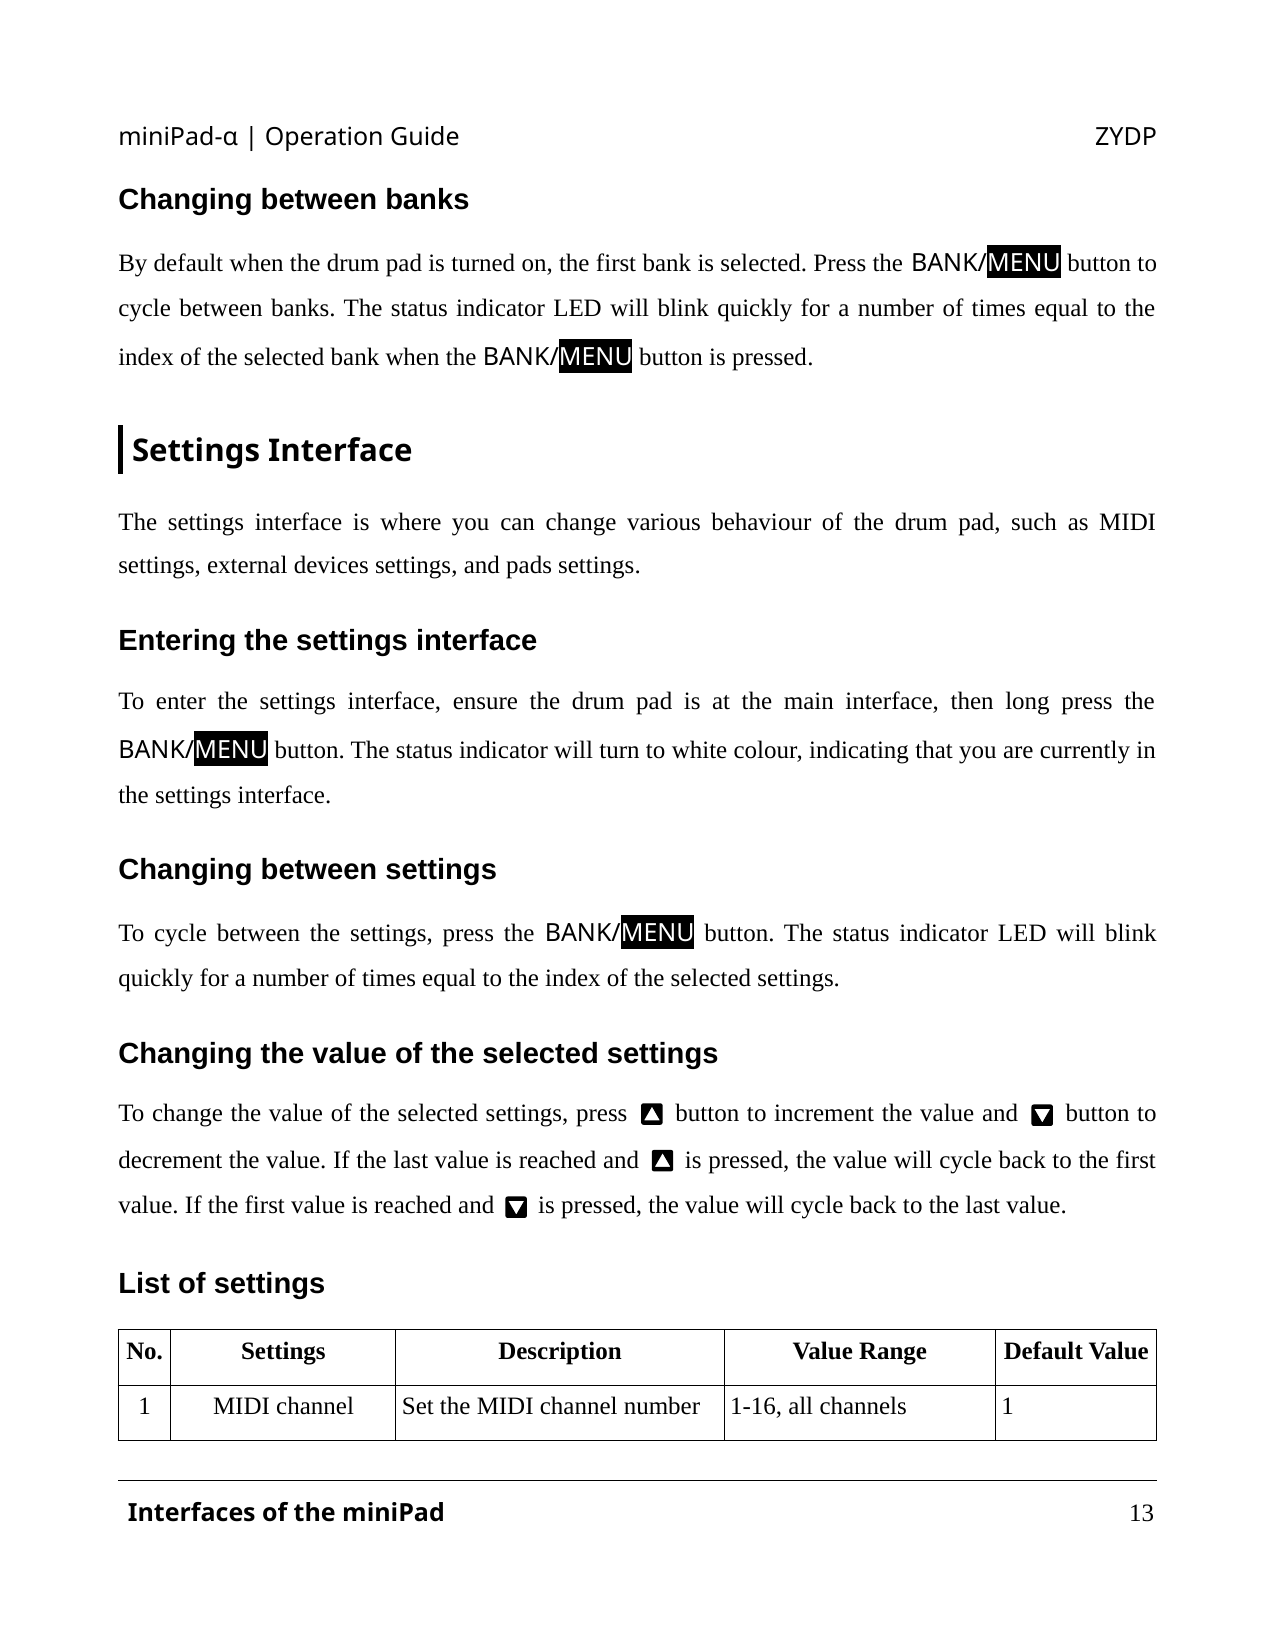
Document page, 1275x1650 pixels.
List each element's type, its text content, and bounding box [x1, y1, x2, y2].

text To enter the settings interface, ensure the drum pad is at the main interface, then long press the BANK/MENU button. The status indicator will turn to white colour, indicating that you are currently in the settings interface. [118, 686, 1157, 809]
table_cell MIDI channel [171, 1386, 395, 1440]
subtitle Changing between banks [118, 182, 1157, 215]
table_header Value Range [725, 1330, 995, 1384]
table_header Settings [171, 1330, 395, 1384]
text The settings interface is where you can change various behaviour of the drum pad, such as MIDI settings, external devices settings, and pads settings. [118, 507, 1157, 579]
subtitle Changing the value of the selected settings [118, 1036, 1157, 1069]
table_header No. [119, 1330, 170, 1384]
table_cell 1-16, all channels [725, 1386, 995, 1440]
text To cycle between the settings, press the BANK/MENU button. The status indicator LED will blink quickly for a number of times equal to the index of the selected settings. [118, 915, 1157, 992]
table_cell Set the MIDI channel number [396, 1386, 724, 1440]
text To change the value of the selected settings, press button to increment the value and button to decrement the value. If the last value is reached and is pressed, the value will cycle back to the first value. If the first value is reached and is pressed, the value will cycle back to the last value. [118, 1098, 1157, 1223]
subtitle Entering the settings interface [118, 623, 1157, 656]
subtitle Settings Interface [123, 425, 1157, 474]
table_cell 1 [996, 1386, 1156, 1440]
table_header Description [396, 1330, 724, 1384]
subtitle Changing between settings [118, 852, 1157, 886]
table_cell 1 [119, 1386, 170, 1440]
table_header Default Value [996, 1330, 1156, 1384]
text By default when the drum pad is turned on, the first bank is selected. Press the BANK/MENU button to cycle between banks. The status indicator LED will blink quickly for a number of times equal to the index of the selected bank when the BANK/MENU button is pressed. [118, 244, 1157, 373]
subtitle List of settings [118, 1266, 1157, 1300]
